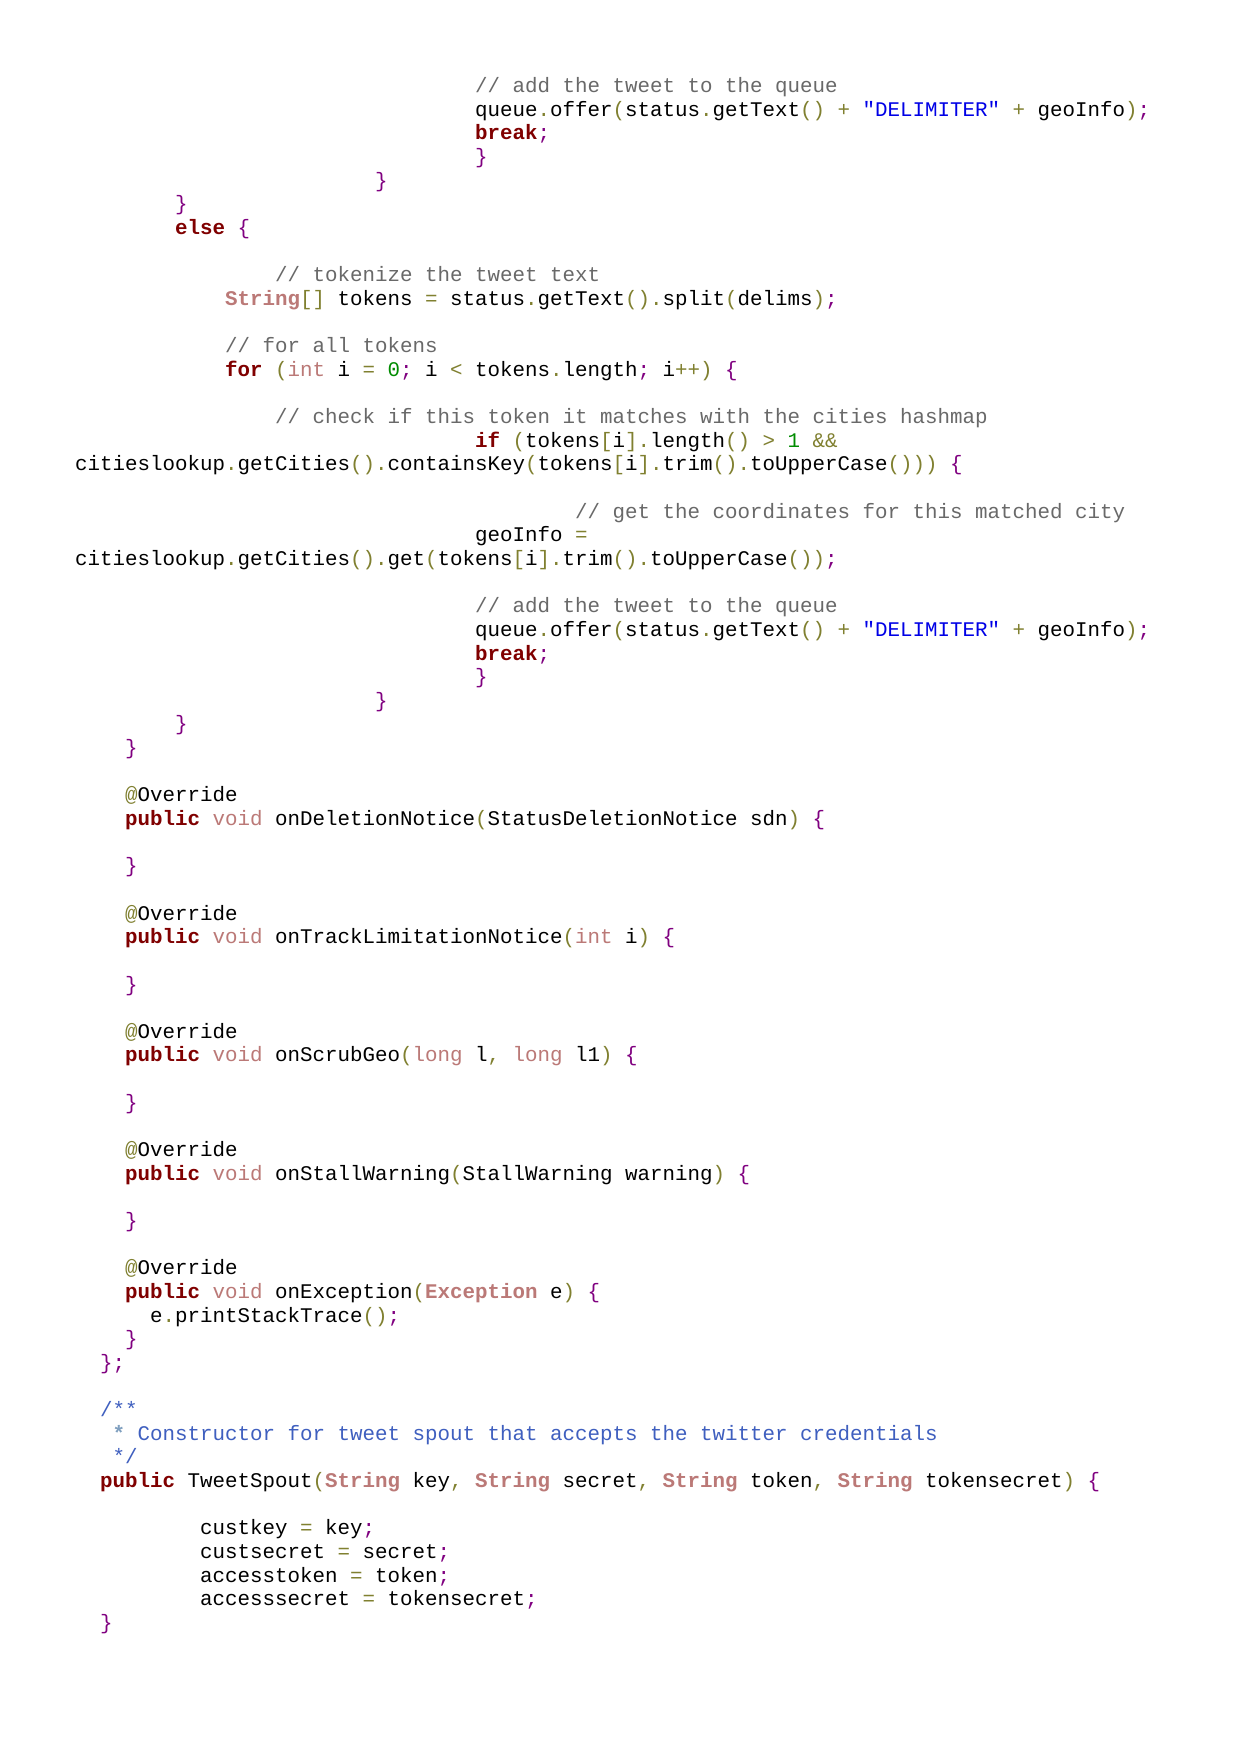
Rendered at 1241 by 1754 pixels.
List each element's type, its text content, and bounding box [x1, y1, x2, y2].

text } [75, 737, 1165, 761]
text public void onException(Exception e) { [75, 1281, 1165, 1304]
text public void onStallWarning(StallWarning warning) { [75, 1163, 1165, 1186]
text public void onDeletionNotice(StatusDeletionNotice sdn) { [75, 808, 1165, 832]
text } [75, 146, 1165, 169]
text } [75, 1210, 1165, 1234]
text /** [75, 1399, 1165, 1423]
text // get the coordinates for this matched city [75, 501, 1165, 524]
text queue.offer(status.getText() + "DELIMITER" + geoInfo); [75, 619, 1165, 642]
text } [75, 855, 1165, 879]
text } [75, 1092, 1165, 1115]
text @Override [75, 1139, 1165, 1163]
text } [75, 1612, 1165, 1636]
text for (int i = 0; i < tokens.length; i++) { [75, 359, 1165, 382]
text geoInfo = citieslookup.getCities().get(tokens[i].trim().toUpperCase()); [75, 524, 1165, 572]
text @Override [75, 784, 1165, 808]
text e.printStackTrace(); [75, 1304, 1165, 1328]
text }; [75, 1352, 1165, 1376]
text custsecret = secret; [75, 1541, 1165, 1565]
text public void onScrubGeo(long l, long l1) { [75, 1044, 1165, 1068]
text accesstoken = token; [75, 1565, 1165, 1588]
text @Override [75, 1021, 1165, 1044]
text break; [75, 122, 1165, 146]
text else { [75, 217, 1165, 241]
text public void onTrackLimitationNotice(int i) { [75, 926, 1165, 950]
text if (tokens[i].length() > 1 && citieslookup.getCities().containsKey(tokens[i].trim().toUpperCase())) { [75, 430, 1165, 477]
text // tokenize the tweet text [75, 264, 1165, 288]
text break; [75, 642, 1165, 666]
text } [75, 973, 1165, 997]
text // check if this token it matches with the cities hashmap [75, 406, 1165, 430]
text // for all tokens [75, 335, 1165, 359]
text public TweetSpout(String key, String secret, String token, String tokensecret) { [75, 1470, 1165, 1494]
text } [75, 1328, 1165, 1352]
text } [75, 666, 1165, 690]
text custkey = key; [75, 1517, 1165, 1541]
text queue.offer(status.getText() + "DELIMITER" + geoInfo); [75, 99, 1165, 122]
text } [75, 713, 1165, 737]
text * Constructor for tweet spout that accepts the twitter credentials [75, 1423, 1165, 1446]
text String[] tokens = status.getText().split(delims); [75, 288, 1165, 311]
text // add the tweet to the queue [75, 75, 1165, 99]
text accesssecret = tokensecret; [75, 1588, 1165, 1612]
text @Override [75, 903, 1165, 926]
text } [75, 690, 1165, 713]
text @Override [75, 1257, 1165, 1281]
text } [75, 193, 1165, 217]
text } [75, 169, 1165, 193]
text */ [75, 1446, 1165, 1470]
text // add the tweet to the queue [75, 595, 1165, 619]
